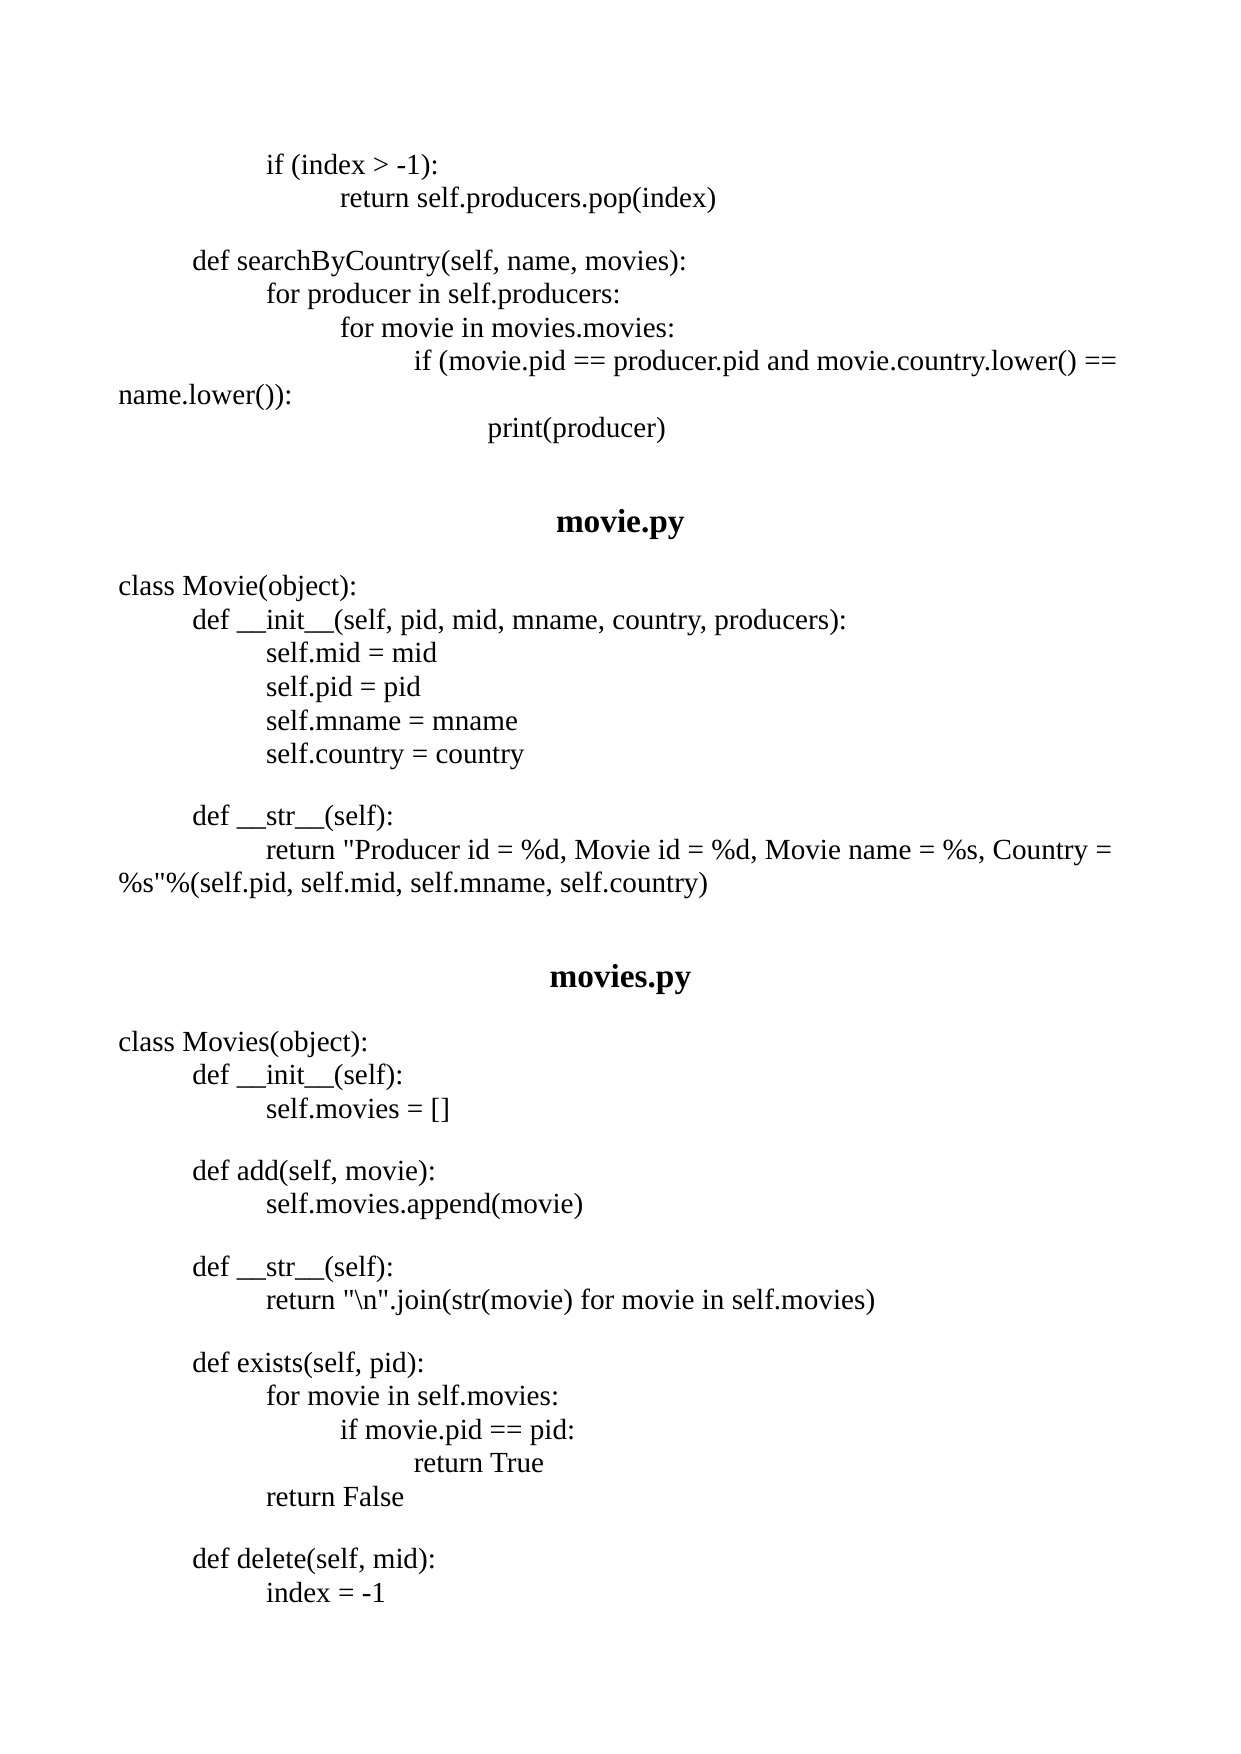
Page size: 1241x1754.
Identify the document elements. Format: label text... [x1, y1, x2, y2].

text index = -1 [118, 1575, 1122, 1608]
text def delete(self, mid): [118, 1541, 1122, 1575]
text def searchByCountry(self, name, movies): [118, 243, 1122, 276]
text def __init__(self, pid, mid, mname, country, producers): [118, 602, 1122, 636]
text def __str__(self): [118, 798, 1122, 832]
text return True [118, 1445, 1122, 1479]
text self.pid = pid [118, 669, 1122, 703]
text def exists(self, pid): [118, 1345, 1122, 1378]
text for movie in self.movies: [118, 1378, 1122, 1412]
text return "\n".join(str(movie) for movie in self.movies) [118, 1282, 1122, 1316]
text self.movies.append(movie) [118, 1187, 1122, 1220]
text return False [118, 1479, 1122, 1512]
text if (index > -1): [118, 147, 1122, 180]
text for movie in movies.movies: [118, 310, 1122, 343]
text def __str__(self): [118, 1249, 1122, 1282]
text if (movie.pid == producer.pid and movie.country.lower() == name.lower()): [118, 343, 1122, 410]
text for producer in self.producers: [118, 276, 1122, 310]
text movie.py [118, 501, 1122, 540]
text print(producer) [118, 410, 1122, 444]
text self.country = country [118, 736, 1122, 770]
text return "Producer id = %d, Movie id = %d, Movie name = %s, Country = %s"%(self.pid, self.mid, self.mname, self.country) [118, 832, 1122, 899]
text class Movie(object): [118, 568, 1122, 602]
text self.mid = mid [118, 636, 1122, 669]
text def __init__(self): [118, 1057, 1122, 1091]
text if movie.pid == pid: [118, 1412, 1122, 1445]
text return self.producers.pop(index) [118, 180, 1122, 214]
text def add(self, movie): [118, 1153, 1122, 1187]
text class Movies(object): [118, 1024, 1122, 1057]
text self.movies = [] [118, 1091, 1122, 1124]
text movies.py [118, 957, 1122, 995]
text self.mname = mname [118, 703, 1122, 736]
